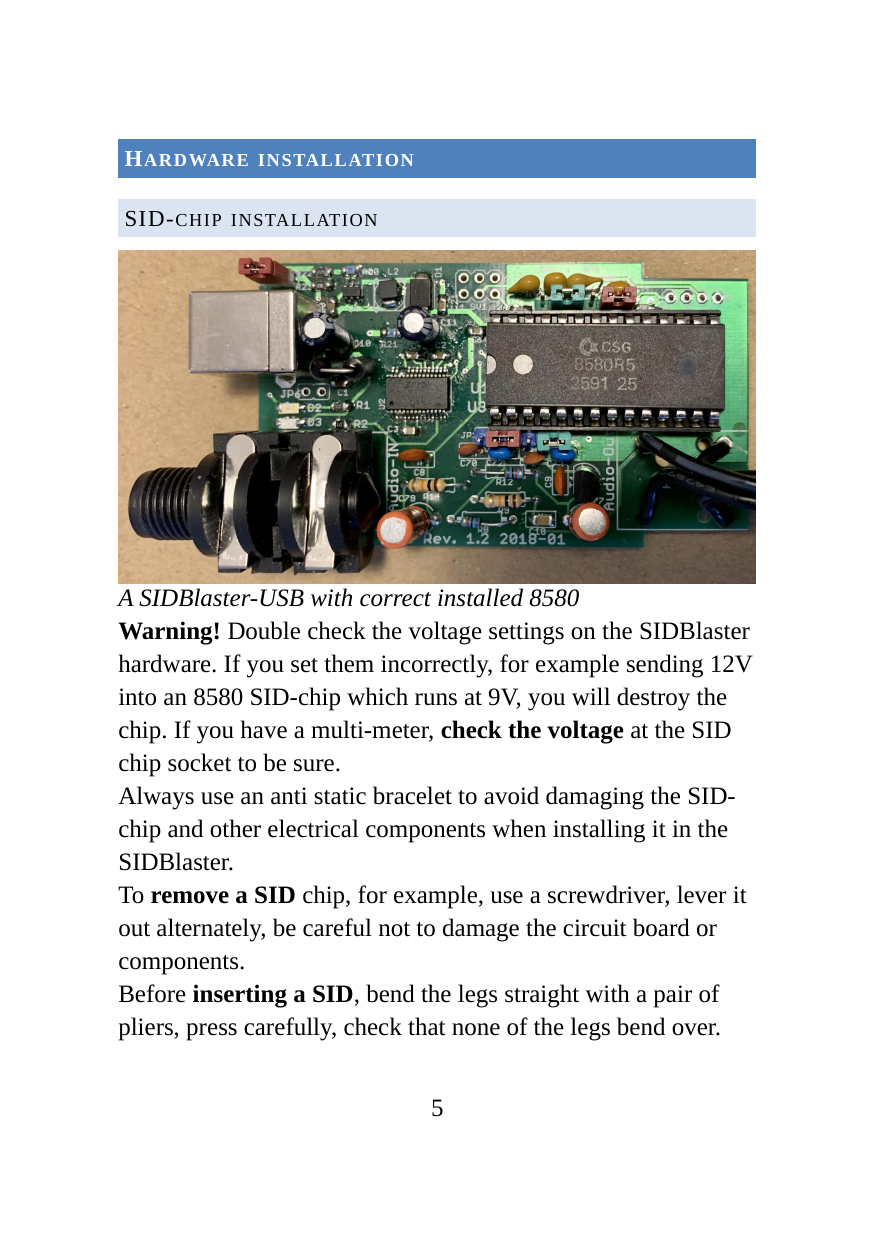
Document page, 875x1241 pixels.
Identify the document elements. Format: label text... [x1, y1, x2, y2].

subtitle SID-chip installation [124, 205, 750, 231]
text Warning! Double check the voltage settings on the SIDBlaster hardware. If you set them incorrectly, for example sending 12V into an 8580 SID-chip which runs at 9V, you will destroy the chip. If you have a multi-meter, check the voltage at the SID chip socket to be sure. Always use an anti static bracelet to avoid damaging the SID-chip and other electrical components when installing it in the SIDBlaster. To remove a SID chip, for example, use a screwdriver, lever it out alternately, be careful not to damage the circuit board or components. Before inserting a SID, bend the legs straight with a pair of pliers, press carefully, check that none of the legs bend over. [118, 612, 756, 1041]
picture [118, 250, 756, 584]
subtitle Hardware installation [124, 145, 750, 172]
text A SIDBlaster-USB with correct installed 8580 [118, 584, 756, 612]
